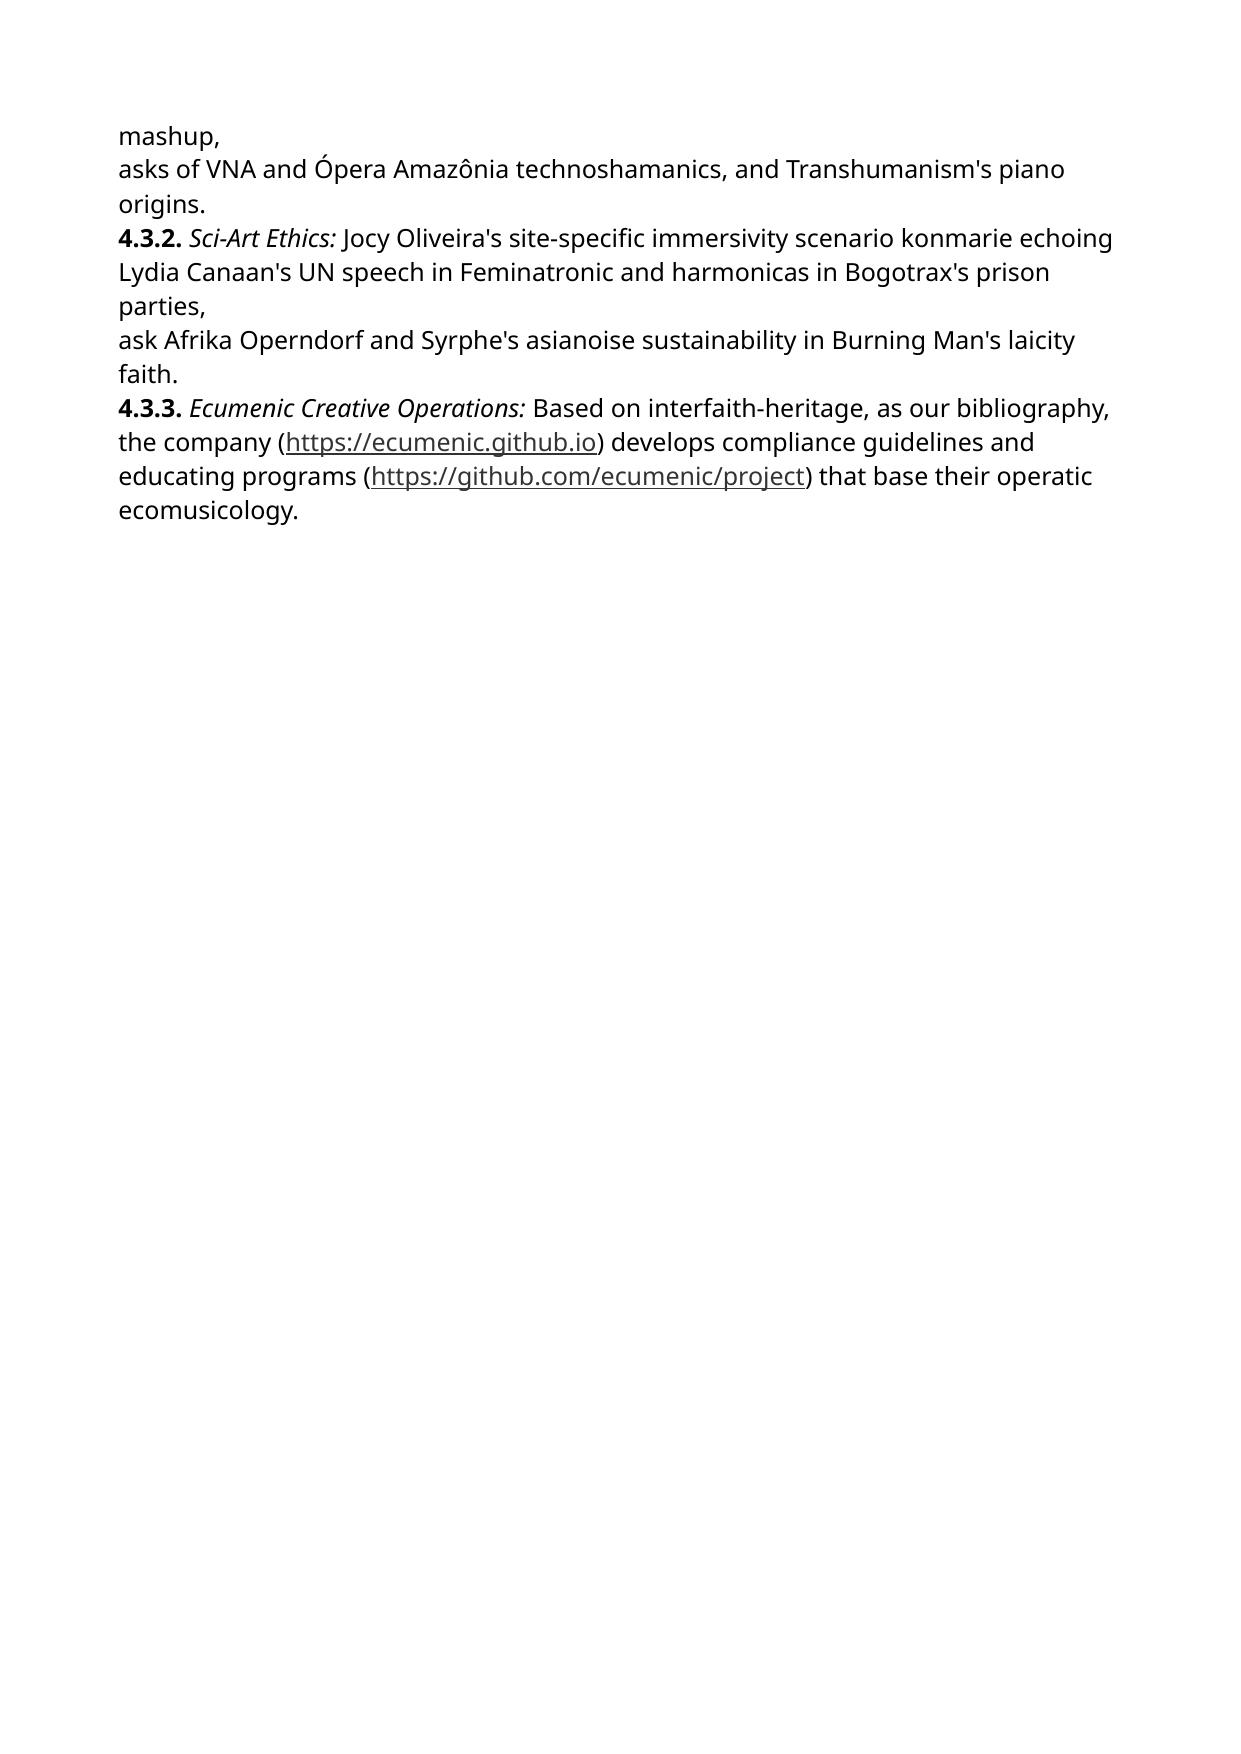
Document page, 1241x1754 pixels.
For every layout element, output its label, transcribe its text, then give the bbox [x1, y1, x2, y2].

text the company (https://ecumenic.github.io) develops compliance guidelines and educating programs (https://github.com/ecumenic/project) that base their operatic ecomusicology. [118, 425, 1122, 527]
text 4.3.3. Ecumenic Creative Operations: Based on interfaith-heritage, as our bibliography, [118, 391, 1122, 425]
text ask Afrika Operndorf and Syrphe's asianoise sustainability in Burning Man's laicity faith. [118, 322, 1122, 391]
text Lydia Canaan's UN speech in Feminatronic and harmonicas in Bogotrax's prison parties, [118, 254, 1122, 322]
text mashup, [118, 118, 1122, 152]
text asks of VNA and Ópera Amazônia technoshamanics, and Transhumanism's piano origins. [118, 152, 1122, 220]
text 4.3.2. Sci-Art Ethics: Jocy Oliveira's site-specific immersivity scenario konmarie echoing [118, 220, 1122, 254]
